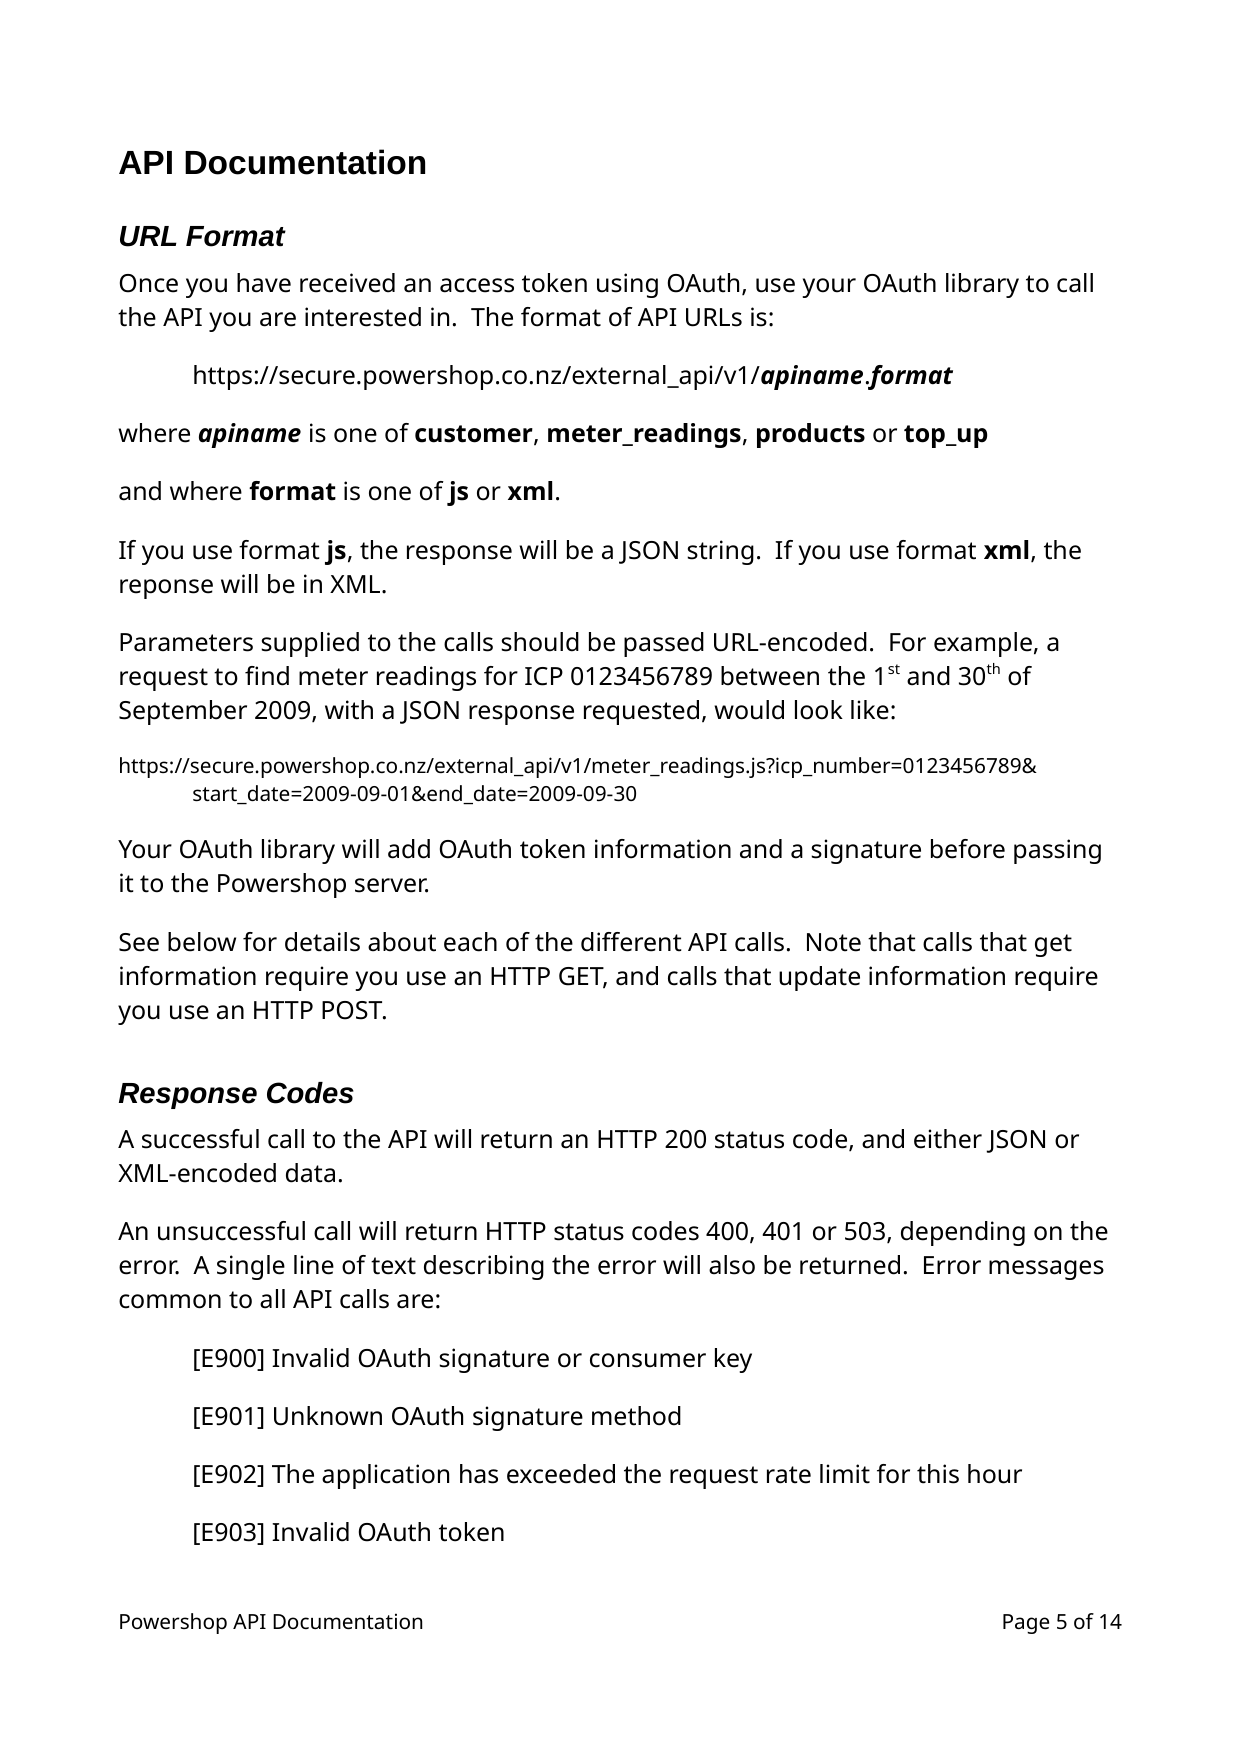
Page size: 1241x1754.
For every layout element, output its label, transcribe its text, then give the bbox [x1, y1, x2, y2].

text Parameters supplied to the calls should be passed URL-encoded. For example, a request to find meter readings for ICP 0123456789 between the 1st and 30th of September 2009, with a JSON response requested, would look like: [118, 624, 1122, 727]
text [E901] Unknown OAuth signature method [118, 1398, 1122, 1433]
text Once you have received an access token using OAuth, use your OAuth library to call the API you are interested in. The format of API URLs is: [118, 265, 1122, 333]
text See below for details about each of the different API calls. Note that calls that get information require you use an HTTP GET, and calls that update information require you use an HTTP POST. [118, 924, 1122, 1026]
text [E900] Invalid OAuth signature or consumer key [118, 1340, 1122, 1374]
text [E903] Invalid OAuth token [118, 1515, 1122, 1549]
text Your OAuth library will add OAuth token information and a signature before passing it to the Powershop server. [118, 832, 1122, 900]
text A successful call to the API will return an HTTP 200 status code, and either JSON or XML-encoded data. [118, 1122, 1122, 1190]
subtitle Response Codes [118, 1076, 1122, 1109]
text An unsuccessful call will return HTTP status codes 400, 401 or 503, depending on the error. A single line of text describing the error will also be returned. Error messages common to all API calls are: [118, 1214, 1122, 1316]
subtitle URL Format [118, 219, 1122, 253]
text https://secure.powershop.co.nz/external_api/v1/apiname.format [118, 358, 1122, 392]
text [E902] The application has exceeded the request rate limit for this hour [118, 1457, 1122, 1491]
text https://secure.powershop.co.nz/external_api/v1/meter_readings.js?icp_number=0123456789& start_date=2009-09-01&end_date=2009-09-30 [118, 751, 1122, 808]
subtitle API Documentation [118, 143, 1122, 182]
text and where format is one of js or xml. [118, 474, 1122, 508]
text If you use format js, the response will be a JSON string. If you use format xml, the reponse will be in XML. [118, 532, 1122, 600]
text where apiname is one of customer, meter_readings, products or top_up [118, 416, 1122, 450]
